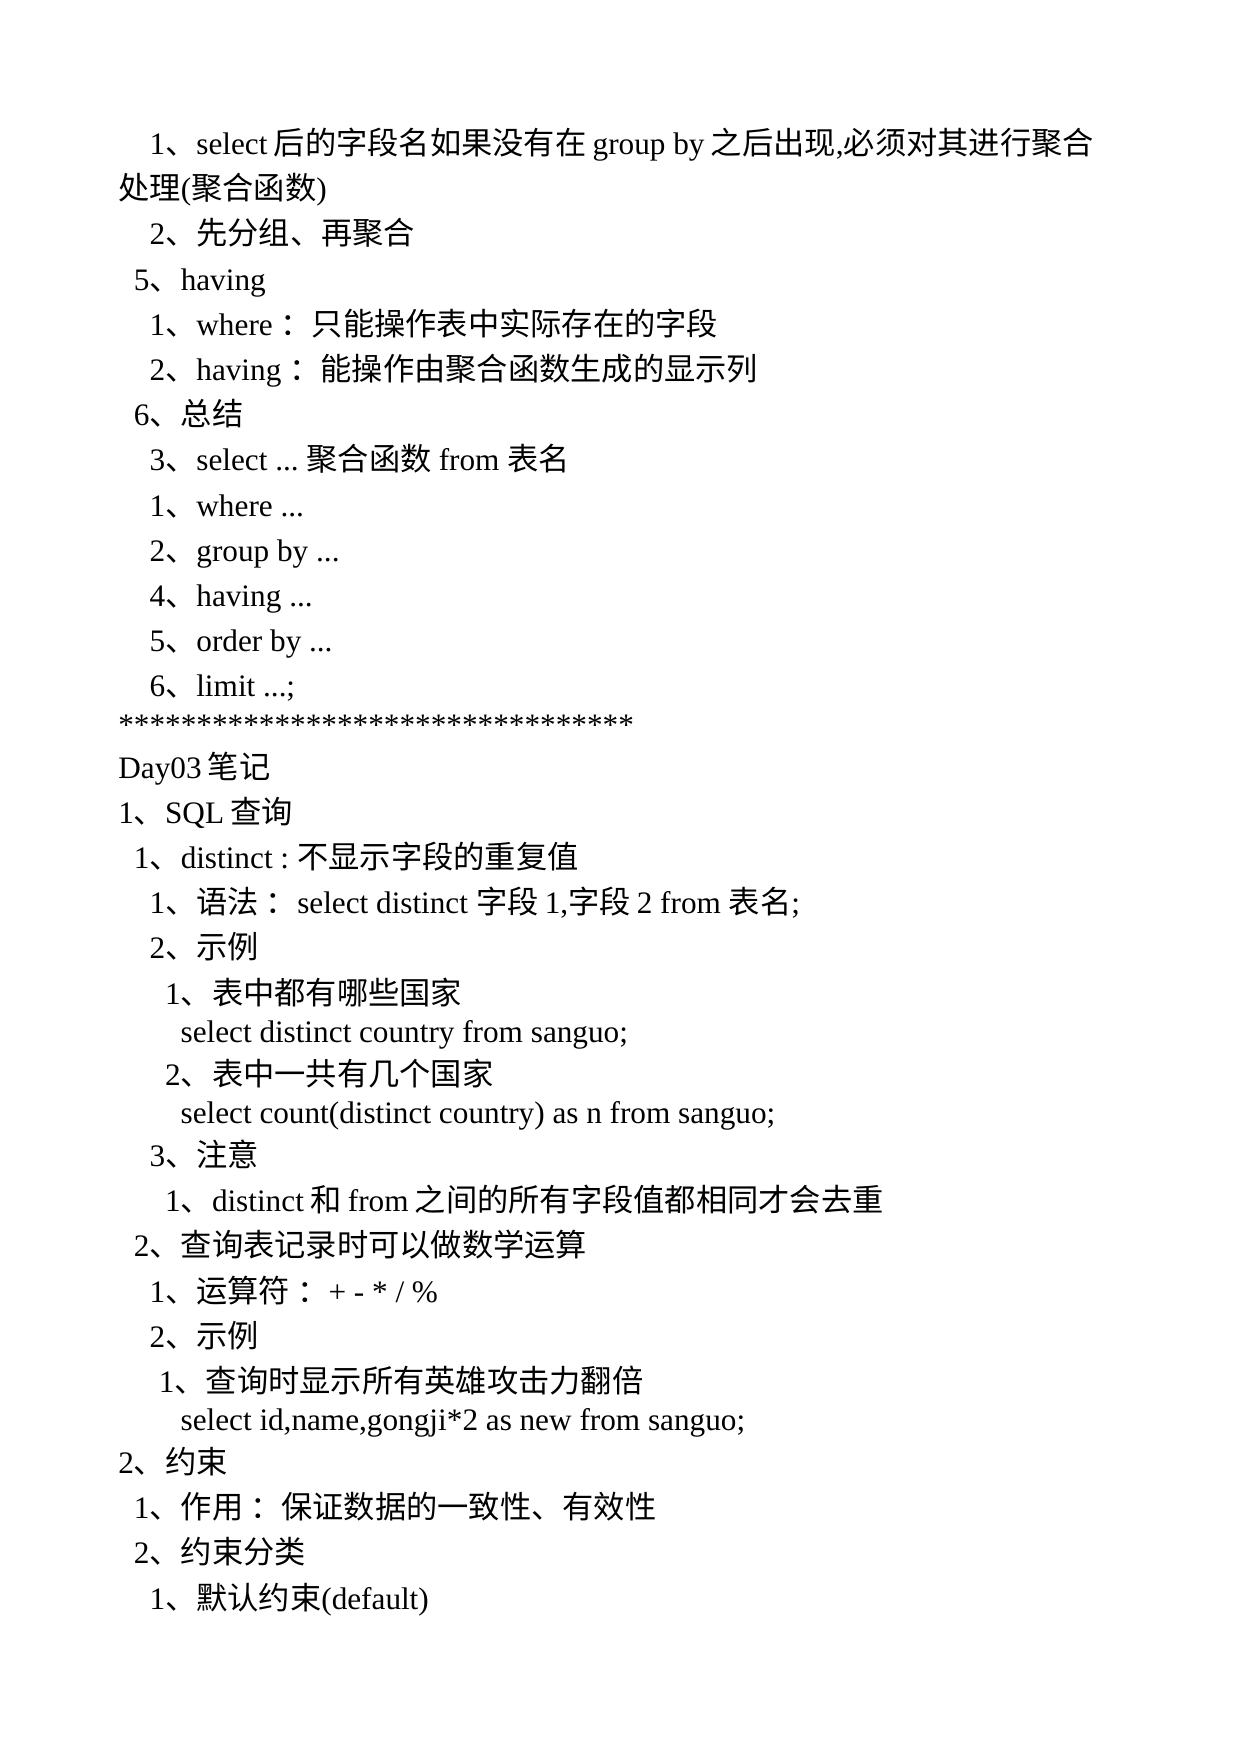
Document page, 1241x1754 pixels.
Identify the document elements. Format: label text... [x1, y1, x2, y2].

text select count(distinct country) as n from sanguo; [118, 1094, 1122, 1130]
text 2、示例 [118, 1311, 1122, 1356]
text 3、select ... 聚合函数 from 表名 [118, 434, 1122, 480]
text select id,name,gongji*2 as new from sanguo; [118, 1401, 1122, 1437]
text 2、约束分类 [118, 1528, 1122, 1573]
text 2、约束 [118, 1437, 1122, 1482]
text 2、查询表记录时可以做数学运算 [118, 1221, 1122, 1266]
text 6、总结 [118, 389, 1122, 434]
text 2、表中一共有几个国家 [118, 1049, 1122, 1094]
text 1、语法 ：select distinct 字段1,字段2 from 表名; [118, 877, 1122, 923]
text 1、默认约束(default) [118, 1573, 1122, 1618]
text 1、作用 ：保证数据的一致性、有效性 [118, 1482, 1122, 1528]
text 2、having ：能操作由聚合函数生成的显示列 [118, 344, 1122, 389]
text 2、先分组、再聚合 [118, 208, 1122, 254]
text 5、order by ... [118, 615, 1122, 661]
text 4、having ... [118, 570, 1122, 615]
text 1、distinct和from之间的所有字段值都相同才会去重 [118, 1175, 1122, 1221]
text 6、limit ...; [118, 661, 1122, 706]
text 1、表中都有哪些国家 [118, 968, 1122, 1013]
text 2、示例 [118, 923, 1122, 968]
text 1、where ... [118, 480, 1122, 525]
text Day03笔记 [118, 742, 1122, 787]
text select distinct country from sanguo; [118, 1013, 1122, 1049]
text 2、group by ... [118, 525, 1122, 570]
text 1、查询时显示所有英雄攻击力翻倍 [118, 1356, 1122, 1401]
text 1、SQL查询 [118, 787, 1122, 832]
text 1、where ：只能操作表中实际存在的字段 [118, 299, 1122, 344]
text 5、having [118, 254, 1122, 299]
text ********************************* [118, 706, 1122, 742]
text 1、select后的字段名如果没有在group by之后出现,必须对其进行聚合处理(聚合函数) [118, 118, 1122, 208]
text 3、注意 [118, 1130, 1122, 1175]
text 1、运算符 ：+ - * / % [118, 1266, 1122, 1311]
text 1、distinct : 不显示字段的重复值 [118, 832, 1122, 877]
